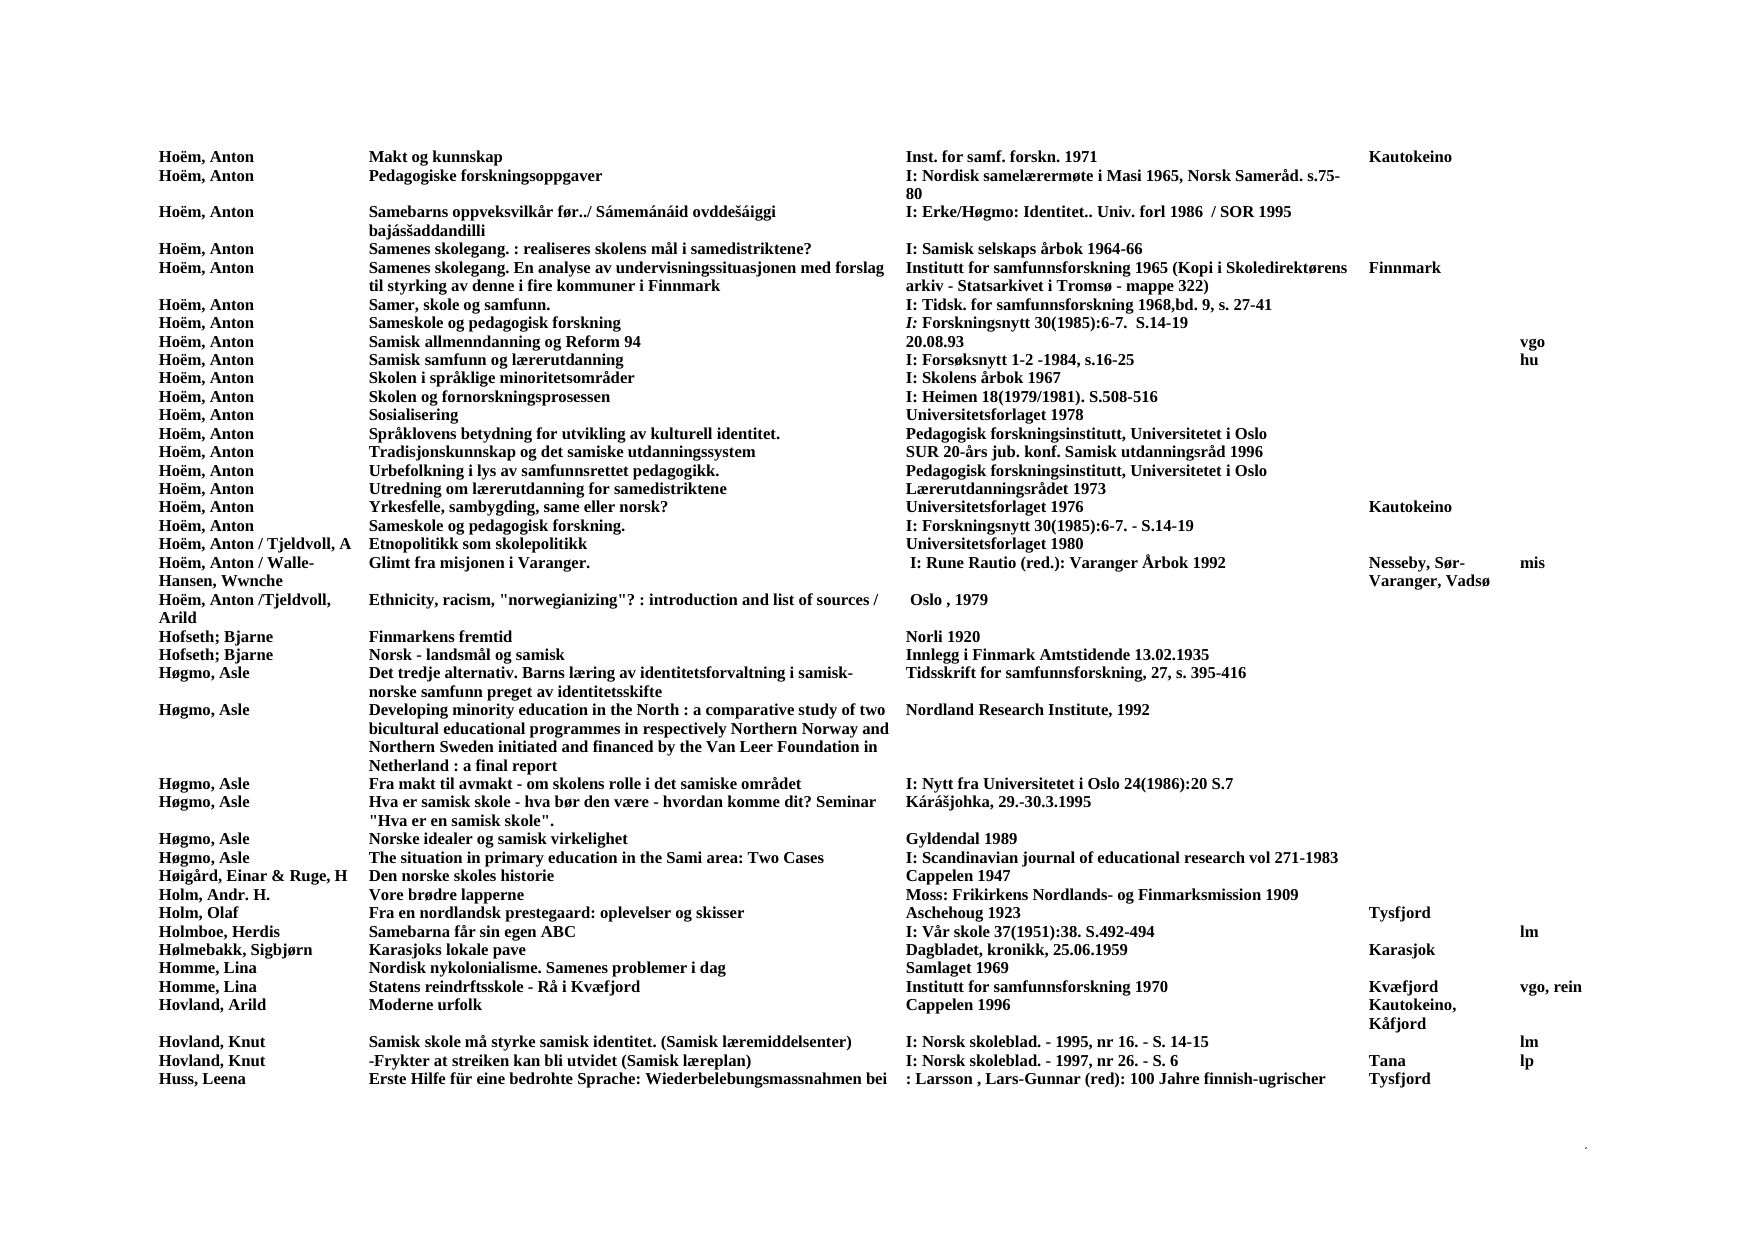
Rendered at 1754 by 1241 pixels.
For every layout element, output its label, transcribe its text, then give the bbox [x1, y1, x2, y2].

table_cell I: Forskningsnytt 30(1985):6-7. S.14-19 [898, 314, 1361, 332]
table_cell Høgmo, Asle [151, 775, 361, 793]
table_cell Institutt for samfunnsforskning 1965 (Kopi i Skoledirektørens arkiv - Statsarkivet i Tromsø - mappe 322) [898, 258, 1361, 295]
table_cell Den norske skoles historie [361, 867, 898, 885]
table_cell Hoëm, Anton [151, 295, 361, 314]
table_cell Hovland, Knut [151, 1033, 361, 1051]
table_cell I: Tidsk. for samfunnsforskning 1968,bd. 9, s. 27-41 [898, 295, 1361, 314]
table_cell Homme, Lina [151, 959, 361, 977]
table_cell Erste Hilfe für eine bedrohte Sprache: Wiederbelebungsmassnahmen bei [361, 1070, 898, 1088]
table_cell Finnmark [1361, 258, 1512, 295]
table_cell [1361, 848, 1512, 867]
table_cell [1361, 480, 1512, 498]
table_cell [1361, 295, 1512, 314]
table_cell Tysfjord [1361, 1070, 1512, 1088]
table_cell [1361, 369, 1512, 387]
table_cell Sameskole og pedagogisk forskning [361, 314, 898, 332]
table_cell [1361, 516, 1512, 535]
table_cell [1361, 701, 1512, 774]
table_cell Hoëm, Anton [151, 480, 361, 498]
table_cell [1513, 941, 1606, 959]
table_cell Norske idealer og samisk virkelighet [361, 830, 898, 848]
table_cell I: Forsøksnytt 1-2 -1984, s.16-25 [898, 351, 1361, 369]
table_cell Hoëm, Anton [151, 148, 361, 166]
table_cell Etnopolitikk som skolepolitikk [361, 535, 898, 553]
table_cell Tradisjonskunnskap og det samiske utdanningssystem [361, 443, 898, 461]
table_cell Høgmo, Asle [151, 848, 361, 867]
table_cell Institutt for samfunnsforskning 1970 [898, 978, 1361, 996]
table_cell [1361, 240, 1512, 258]
table_cell [1513, 369, 1606, 387]
table_cell Samer, skole og samfunn. [361, 295, 898, 314]
table_cell Cappelen 1996 [898, 996, 1361, 1033]
table_cell Hovland, Knut [151, 1051, 361, 1069]
table_cell [1513, 388, 1606, 406]
table_cell I: Norsk skoleblad. - 1995, nr 16. - S. 14-15 [898, 1033, 1361, 1051]
table_cell Hoëm, Anton / Walle-Hansen, Wwnche [151, 553, 361, 590]
table_cell Hoëm, Anton [151, 332, 361, 351]
table_cell Karasjok [1361, 941, 1512, 959]
table_cell Høgmo, Asle [151, 793, 361, 830]
table_cell Cappelen 1947 [898, 867, 1361, 885]
table_cell [1361, 922, 1512, 941]
table_cell Samisk allmenndanning og Reform 94 [361, 332, 898, 351]
table_cell [1361, 424, 1512, 443]
table_cell Høgmo, Asle [151, 701, 361, 774]
table_cell [1513, 480, 1606, 498]
table_cell Sameskole og pedagogisk forskning. [361, 516, 898, 535]
table_cell [1361, 535, 1512, 553]
table_cell [1361, 203, 1512, 240]
table_cell Ethnicity, racism, "norwegianizing"? : introduction and list of sources / [361, 590, 898, 627]
table_cell Høigård, Einar & Ruge, H [151, 867, 361, 885]
table_cell Hoëm, Anton [151, 516, 361, 535]
table_cell Makt og kunnskap [361, 148, 898, 166]
table_cell Norli 1920 [898, 627, 1361, 646]
table_cell [1513, 148, 1606, 166]
table_cell Yrkesfelle, sambygding, same eller norsk? [361, 498, 898, 516]
table_cell [1513, 461, 1606, 479]
table_cell I: Samisk selskaps årbok 1964-66 [898, 240, 1361, 258]
table_cell [1361, 959, 1512, 977]
table_cell Hoëm, Anton [151, 461, 361, 479]
table_cell Høgmo, Asle [151, 664, 361, 701]
table_cell I: Rune Rautio (red.): Varanger Årbok 1992 [898, 553, 1361, 590]
table_cell [1361, 1033, 1512, 1051]
table_cell Kvæfjord [1361, 978, 1512, 996]
table_cell [1513, 646, 1606, 664]
table_cell Sosialisering [361, 406, 898, 424]
table_cell Pedagogisk forskningsinstitutt, Universitetet i Oslo [898, 461, 1361, 479]
table_cell [1513, 848, 1606, 867]
table_cell mis [1513, 553, 1606, 590]
table_cell [1361, 406, 1512, 424]
table_cell [1361, 166, 1512, 203]
table_cell Oslo , 1979 [898, 590, 1361, 627]
table_cell Hoëm, Anton [151, 203, 361, 240]
table_cell I: Forskningsnytt 30(1985):6-7. - S.14-19 [898, 516, 1361, 535]
table_cell Pedagogisk forskningsinstitutt, Universitetet i Oslo [898, 424, 1361, 443]
table_cell [1361, 793, 1512, 830]
table_cell [1513, 885, 1606, 904]
table_cell Statens reindrftsskole - Rå i Kvæfjord [361, 978, 898, 996]
table_cell Holm, Andr. H. [151, 885, 361, 904]
table_cell [1513, 959, 1606, 977]
table_cell Moss: Frikirkens Nordlands- og Finmarksmission 1909 [898, 885, 1361, 904]
table_cell Gyldendal 1989 [898, 830, 1361, 848]
table_cell [1513, 904, 1606, 922]
table_cell [1513, 240, 1606, 258]
table_cell Det tredje alternativ. Barns læring av identitetsforvaltning i samisk-norske samfunn preget av identitetsskifte [361, 664, 898, 701]
table_cell Hoëm, Anton [151, 240, 361, 258]
table_cell Aschehoug 1923 [898, 904, 1361, 922]
table_cell I: Nytt fra Universitetet i Oslo 24(1986):20 S.7 [898, 775, 1361, 793]
table_cell lm [1513, 922, 1606, 941]
table_cell Hva er samisk skole - hva bør den være - hvordan komme dit? Seminar "Hva er en samisk skole". [361, 793, 898, 830]
table_cell Samlaget 1969 [898, 959, 1361, 977]
table_cell Universitetsforlaget 1976 [898, 498, 1361, 516]
table_cell Fra makt til avmakt - om skolens rolle i det samiske området [361, 775, 898, 793]
table_cell [1361, 443, 1512, 461]
table_cell [1513, 996, 1606, 1033]
table_cell Samisk skole må styrke samisk identitet. (Samisk læremiddelsenter) [361, 1033, 898, 1051]
table_cell [1361, 351, 1512, 369]
table_cell Norsk - landsmål og samisk [361, 646, 898, 664]
table_cell [1513, 166, 1606, 203]
table_cell Hoëm, Anton [151, 424, 361, 443]
table_cell [1513, 535, 1606, 553]
table_cell The situation in primary education in the Sami area: Two Cases [361, 848, 898, 867]
table_cell I: Nordisk samelærermøte i Masi 1965, Norsk Sameråd. s.75-80 [898, 166, 1361, 203]
table_cell I: Heimen 18(1979/1981). S.508-516 [898, 388, 1361, 406]
table_cell [1361, 627, 1512, 646]
table_cell Tana [1361, 1051, 1512, 1069]
table_cell Huss, Leena [151, 1070, 361, 1088]
table_cell [1361, 314, 1512, 332]
table_cell [1361, 830, 1512, 848]
table_cell Karasjoks lokale pave [361, 941, 898, 959]
table_cell Samenes skolegang. : realiseres skolens mål i samedistriktene? [361, 240, 898, 258]
table_cell Utredning om lærerutdanning for samedistriktene [361, 480, 898, 498]
table_cell [1513, 1070, 1606, 1088]
table_cell Pedagogiske forskningsoppgaver [361, 166, 898, 203]
table_cell [1361, 646, 1512, 664]
table_cell [1513, 295, 1606, 314]
table_cell [1513, 701, 1606, 774]
table_cell [1361, 388, 1512, 406]
table_cell [1513, 664, 1606, 701]
table_cell I: Erke/Høgmo: Identitet.. Univ. forl 1986 / SOR 1995 [898, 203, 1361, 240]
table_cell Hoëm, Anton [151, 443, 361, 461]
table_cell lm [1513, 1033, 1606, 1051]
table_cell Finmarkens fremtid [361, 627, 898, 646]
table_cell Hofseth; Bjarne [151, 646, 361, 664]
table_cell [1513, 314, 1606, 332]
table_cell Kautokeino [1361, 148, 1512, 166]
table_cell [1361, 590, 1512, 627]
table_cell Holmboe, Herdis [151, 922, 361, 941]
table_cell Glimt fra misjonen i Varanger. [361, 553, 898, 590]
table_cell Hoëm, Anton / Tjeldvoll, A [151, 535, 361, 553]
table_cell [1513, 424, 1606, 443]
table_cell Språklovens betydning for utvikling av kulturell identitet. [361, 424, 898, 443]
table_cell Hoëm, Anton [151, 351, 361, 369]
table_cell [1513, 406, 1606, 424]
table_cell Hoëm, Anton [151, 314, 361, 332]
table_cell Universitetsforlaget 1980 [898, 535, 1361, 553]
table_cell I: Scandinavian journal of educational research vol 271-1983 [898, 848, 1361, 867]
table_cell [1513, 203, 1606, 240]
table_cell Samebarns oppveksvilkår før../ Sámemánáid ovddešáiggi bajásšaddandilli [361, 203, 898, 240]
table_cell [1361, 867, 1512, 885]
table_cell vgo [1513, 332, 1606, 351]
table_cell [1513, 590, 1606, 627]
table_cell I: Norsk skoleblad. - 1997, nr 26. - S. 6 [898, 1051, 1361, 1069]
table_cell Tidsskrift for samfunnsforskning, 27, s. 395-416 [898, 664, 1361, 701]
table_cell Hoëm, Anton [151, 388, 361, 406]
table_cell Samenes skolegang. En analyse av undervisningssituasjonen med forslag til styrking av denne i fire kommuner i Finnmark [361, 258, 898, 295]
table_cell Vore brødre lapperne [361, 885, 898, 904]
table_cell [1513, 258, 1606, 295]
table_cell [1513, 498, 1606, 516]
table_cell [1513, 443, 1606, 461]
table_cell Fra en nordlandsk prestegaard: oplevelser og skisser [361, 904, 898, 922]
table_cell Tysfjord [1361, 904, 1512, 922]
table_cell hu [1513, 351, 1606, 369]
table_cell I: Vår skole 37(1951):38. S.492-494 [898, 922, 1361, 941]
table_cell Dagbladet, kronikk, 25.06.1959 [898, 941, 1361, 959]
table_cell Hoëm, Anton [151, 258, 361, 295]
table_cell Hovland, Arild [151, 996, 361, 1033]
table_cell Homme, Lina [151, 978, 361, 996]
table_cell [1361, 332, 1512, 351]
table_cell : Larsson , Lars-Gunnar (red): 100 Jahre finnish-ugrischer [898, 1070, 1361, 1088]
table_cell Universitetsforlaget 1978 [898, 406, 1361, 424]
table_cell Hoëm, Anton [151, 369, 361, 387]
table_cell Urbefolkning i lys av samfunnsrettet pedagogikk. [361, 461, 898, 479]
table_cell Developing minority education in the North : a comparative study of two bicultural educational programmes in respectively Northern Norway and Northern Sweden initiated and financed by the Van Leer Foundation in Netherland : a final report [361, 701, 898, 774]
table_cell Hoëm, Anton [151, 406, 361, 424]
table_cell Hoëm, Anton [151, 498, 361, 516]
table_cell [1361, 775, 1512, 793]
table_cell [1513, 775, 1606, 793]
table_cell Nordisk nykolonialisme. Samenes problemer i dag [361, 959, 898, 977]
table_cell I: Skolens årbok 1967 [898, 369, 1361, 387]
table_cell [1513, 793, 1606, 830]
table_cell [1361, 461, 1512, 479]
table_cell Moderne urfolk [361, 996, 898, 1033]
table_cell Holm, Olaf [151, 904, 361, 922]
table_cell Kárášjohka, 29.-30.3.1995 [898, 793, 1361, 830]
table_cell -Frykter at streiken kan bli utvidet (Samisk læreplan) [361, 1051, 898, 1069]
table_cell SUR 20-års jub. konf. Samisk utdanningsråd 1996 [898, 443, 1361, 461]
table_cell Samebarna får sin egen ABC [361, 922, 898, 941]
table_cell Lærerutdanningsrådet 1973 [898, 480, 1361, 498]
table_cell Kautokeino, Kåfjord [1361, 996, 1512, 1033]
table_cell vgo, rein [1513, 978, 1606, 996]
table_cell Innlegg i Finmark Amtstidende 13.02.1935 [898, 646, 1361, 664]
table_cell [1361, 885, 1512, 904]
table_cell Hofseth; Bjarne [151, 627, 361, 646]
table_cell [1361, 664, 1512, 701]
table_cell Nordland Research Institute, 1992 [898, 701, 1361, 774]
table_cell [1513, 867, 1606, 885]
table_cell Inst. for samf. forskn. 1971 [898, 148, 1361, 166]
table_cell lp [1513, 1051, 1606, 1069]
table_cell Hoëm, Anton /Tjeldvoll, Arild [151, 590, 361, 627]
table_cell 20.08.93 [898, 332, 1361, 351]
table_cell Samisk samfunn og lærerutdanning [361, 351, 898, 369]
table_cell [1513, 627, 1606, 646]
table_cell Skolen i språklige minoritetsområder [361, 369, 898, 387]
table_cell Hølmebakk, Sigbjørn [151, 941, 361, 959]
table_cell Kautokeino [1361, 498, 1512, 516]
table_cell [1513, 516, 1606, 535]
table_cell Hoëm, Anton [151, 166, 361, 203]
table_cell Skolen og fornorskningsprosessen [361, 388, 898, 406]
table_cell [1513, 830, 1606, 848]
table_cell Nesseby, Sør-Varanger, Vadsø [1361, 553, 1512, 590]
table_cell Høgmo, Asle [151, 830, 361, 848]
